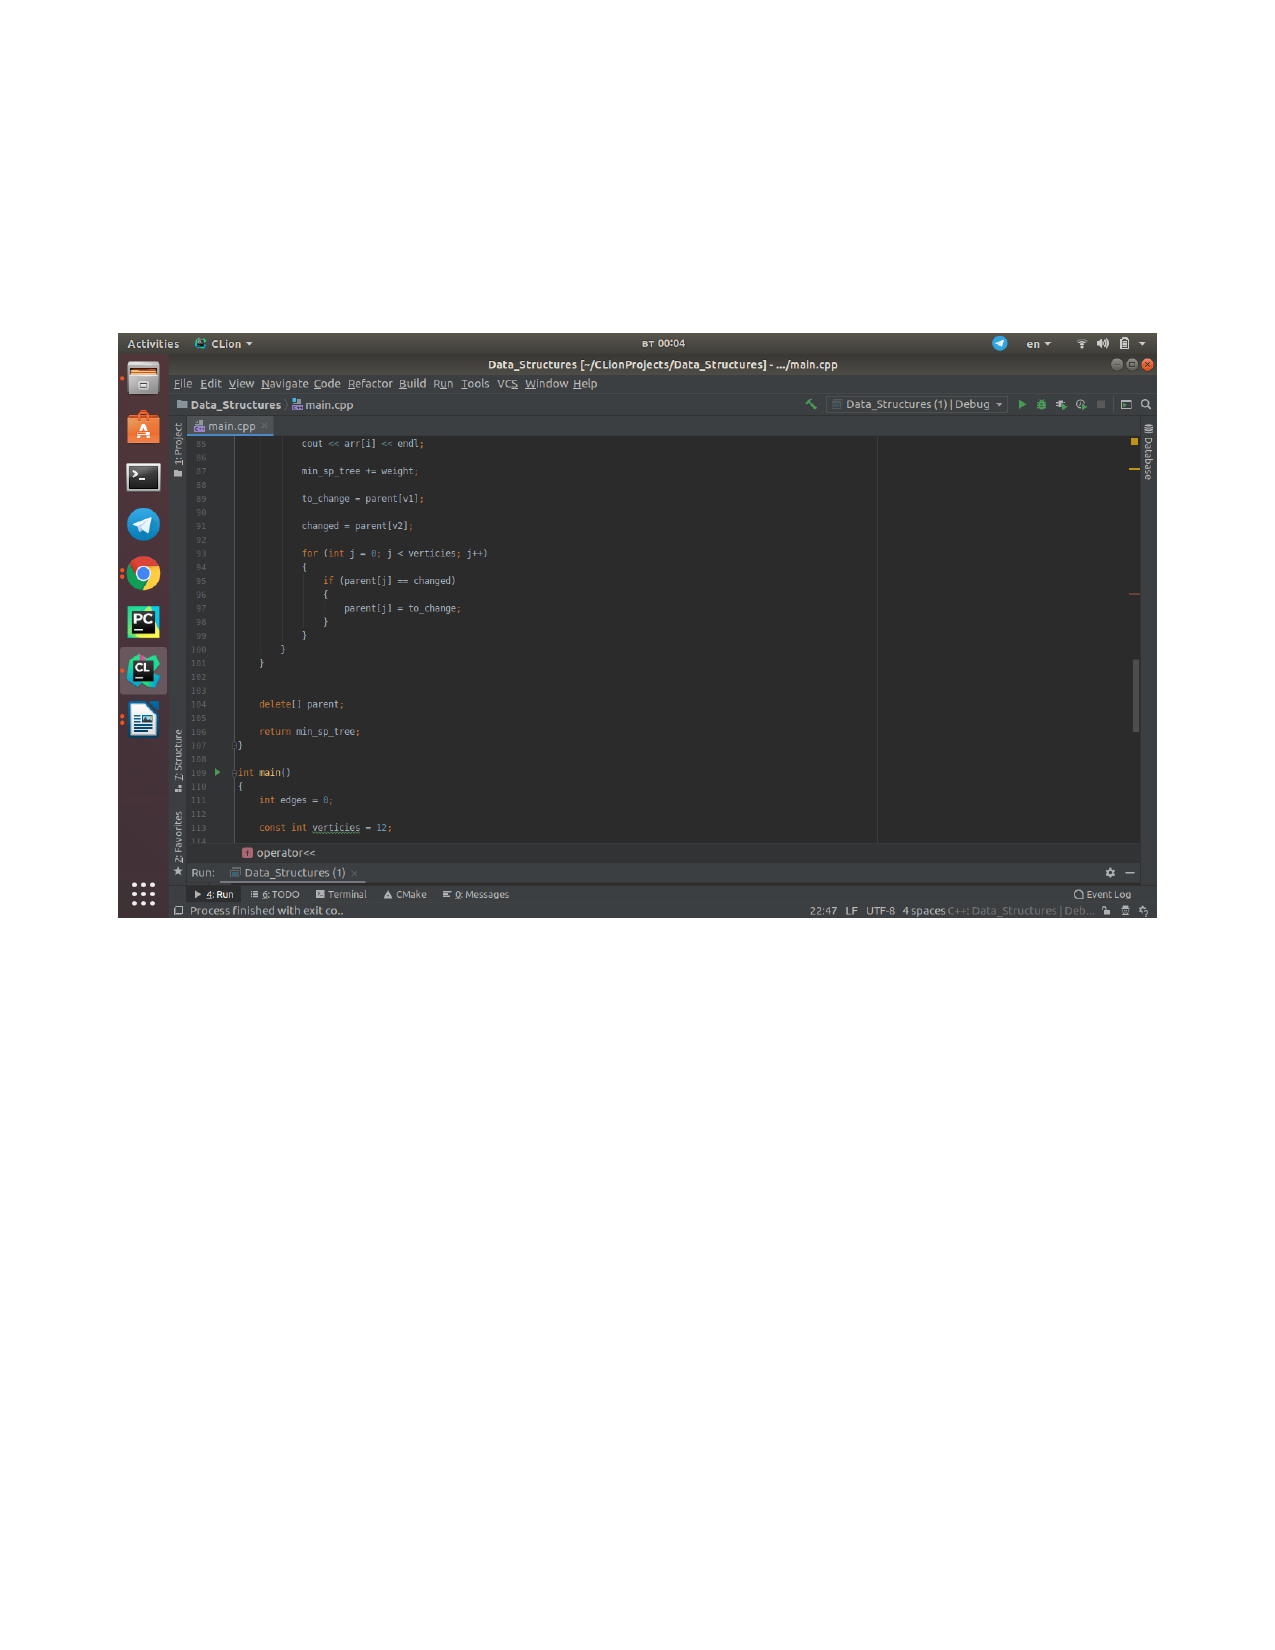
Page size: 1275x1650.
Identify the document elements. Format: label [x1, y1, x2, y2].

picture [118, 333, 1157, 918]
